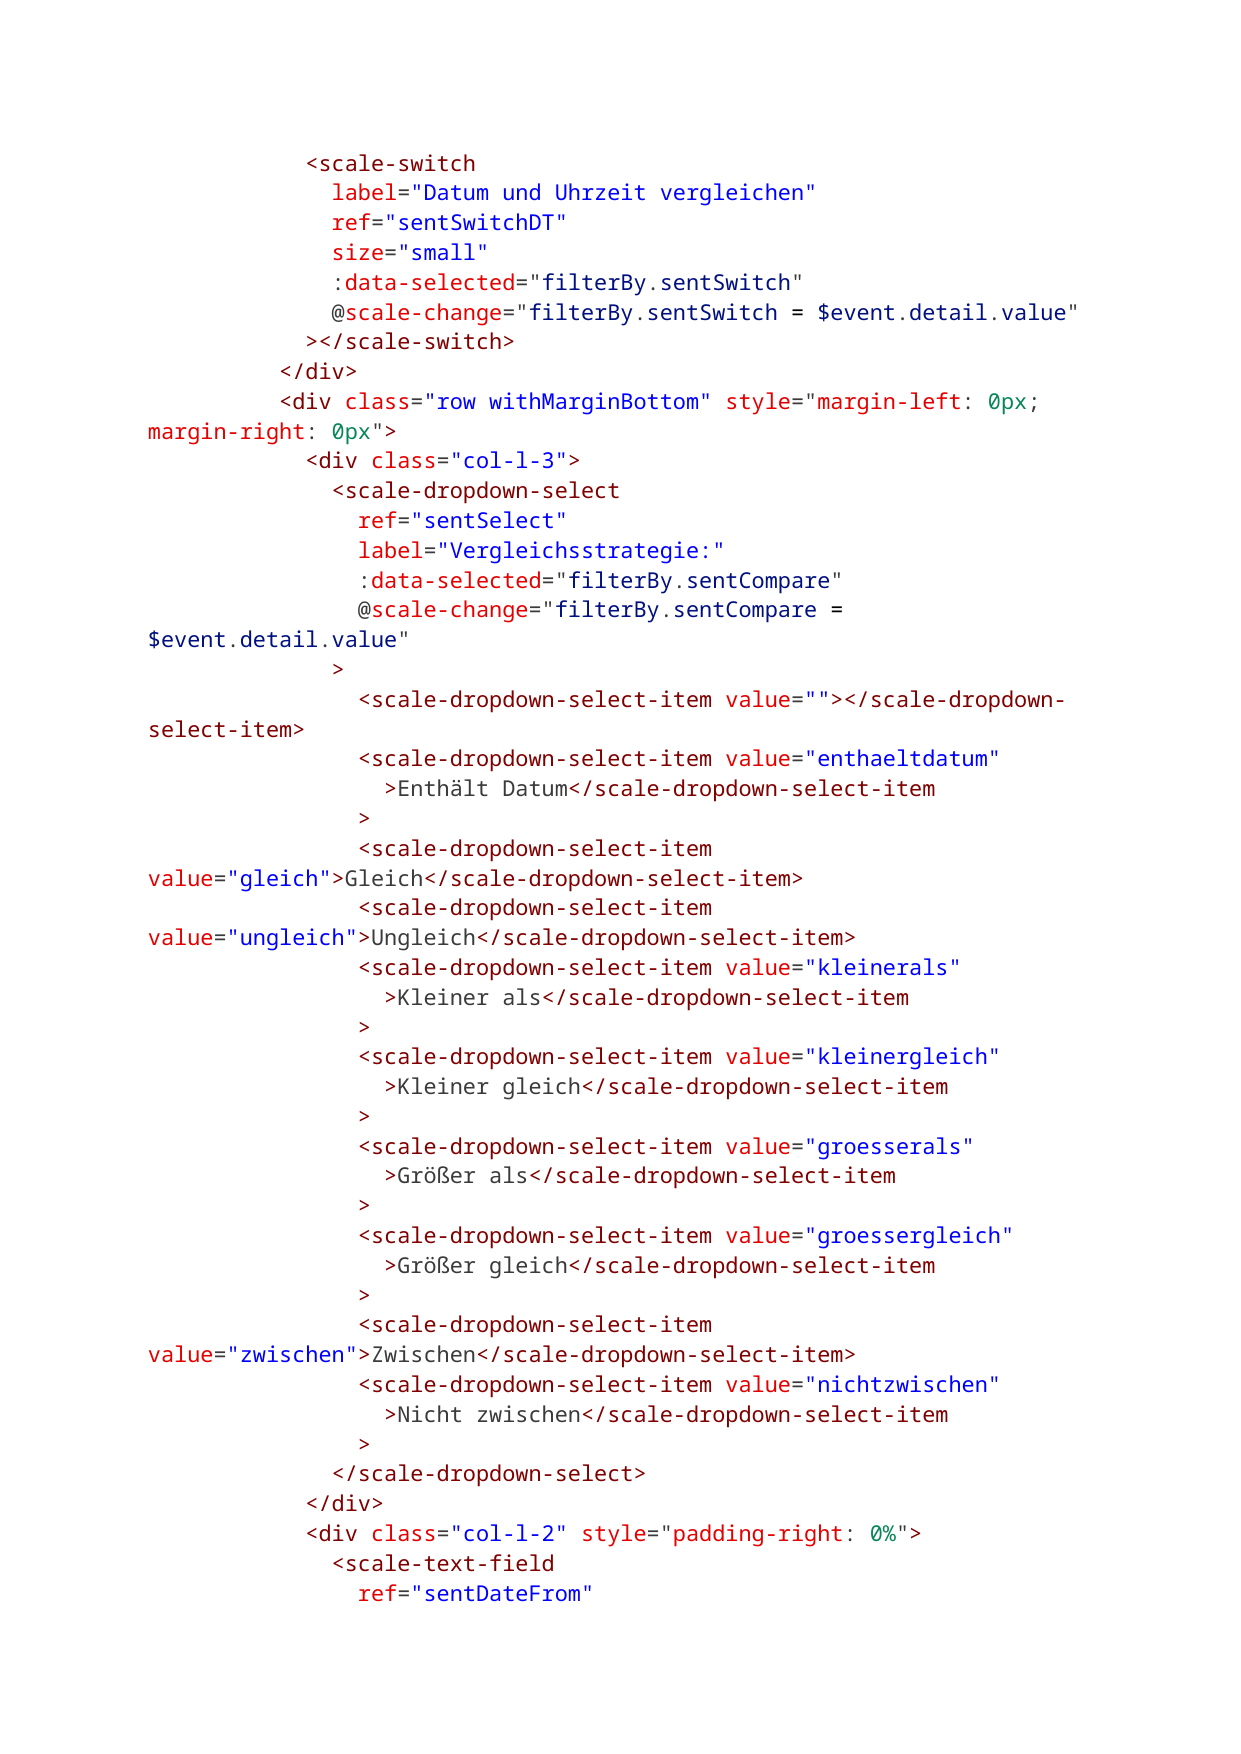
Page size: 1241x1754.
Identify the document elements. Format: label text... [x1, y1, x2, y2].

text label="Vergleichsstrategie:" [148, 535, 1093, 565]
text <scale-dropdown-select-item value="enthaeltdatum" [148, 743, 1093, 773]
text <div class="col-l-3"> [148, 446, 1093, 475]
text <scale-dropdown-select-item value="groesserals" [148, 1131, 1093, 1161]
text </div> [148, 1488, 1093, 1518]
text >Nicht zwischen</scale-dropdown-select-item [148, 1399, 1093, 1429]
text @scale-change="filterBy.sentCompare = $event.detail.value" [148, 594, 1093, 654]
text >Kleiner als</scale-dropdown-select-item [148, 982, 1093, 1012]
text ></scale-switch> [148, 326, 1093, 356]
text :data-selected="filterBy.sentSwitch" [148, 267, 1093, 297]
text <scale-dropdown-select-item value="ungleich">Ungleich</scale-dropdown-select-item> [148, 892, 1093, 952]
text <scale-dropdown-select-item value="groessergleich" [148, 1220, 1093, 1250]
text :data-selected="filterBy.sentCompare" [148, 565, 1093, 594]
text ref="sentSelect" [148, 505, 1093, 535]
text ref="sentSwitchDT" [148, 207, 1093, 237]
text <div class="row withMarginBottom" style="margin-left: 0px; margin-right: 0px"> [148, 386, 1093, 446]
text > [148, 1190, 1093, 1220]
text <scale-dropdown-select-item value="gleich">Gleich</scale-dropdown-select-item> [148, 833, 1093, 892]
text <scale-dropdown-select [148, 475, 1093, 505]
text <scale-dropdown-select-item value="kleinergleich" [148, 1041, 1093, 1071]
text <scale-dropdown-select-item value=""></scale-dropdown-select-item> [148, 684, 1093, 743]
text <scale-dropdown-select-item value="nichtzwischen" [148, 1369, 1093, 1399]
text > [148, 1012, 1093, 1041]
text > [148, 1280, 1093, 1309]
text <scale-text-field [148, 1548, 1093, 1578]
text >Größer als</scale-dropdown-select-item [148, 1161, 1093, 1190]
text label="Datum und Uhrzeit vergleichen" [148, 177, 1093, 207]
text </div> [148, 356, 1093, 386]
text <scale-switch [148, 148, 1093, 177]
text > [148, 1429, 1093, 1458]
text >Größer gleich</scale-dropdown-select-item [148, 1250, 1093, 1280]
text size="small" [148, 237, 1093, 267]
text <scale-dropdown-select-item value="kleinerals" [148, 952, 1093, 982]
text > [148, 803, 1093, 833]
text <scale-dropdown-select-item value="zwischen">Zwischen</scale-dropdown-select-item> [148, 1309, 1093, 1369]
text > [148, 654, 1093, 684]
text ref="sentDateFrom" [148, 1578, 1093, 1607]
text @scale-change="filterBy.sentSwitch = $event.detail.value" [148, 297, 1093, 326]
text > [148, 1101, 1093, 1131]
text </scale-dropdown-select> [148, 1458, 1093, 1488]
text >Enthält Datum</scale-dropdown-select-item [148, 773, 1093, 803]
text >Kleiner gleich</scale-dropdown-select-item [148, 1071, 1093, 1101]
text <div class="col-l-2" style="padding-right: 0%"> [148, 1518, 1093, 1548]
